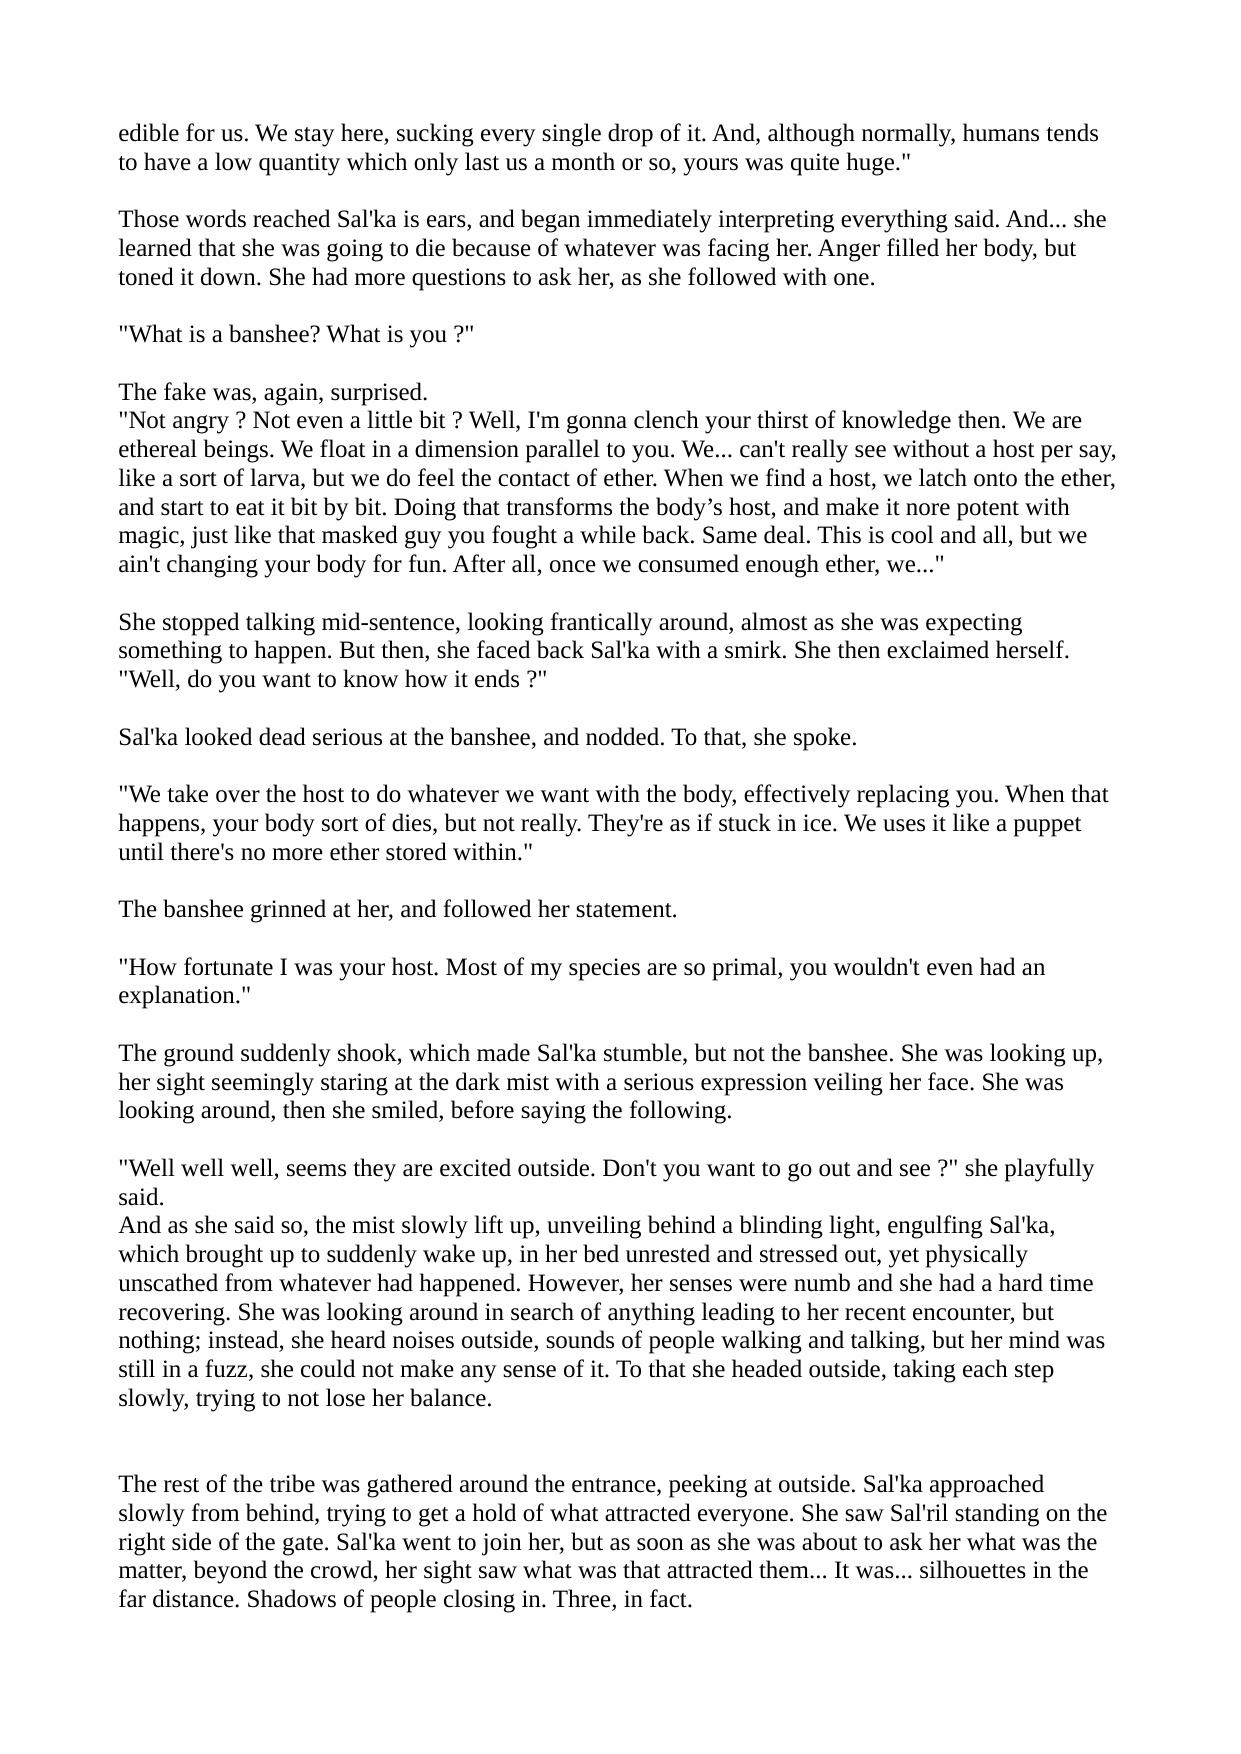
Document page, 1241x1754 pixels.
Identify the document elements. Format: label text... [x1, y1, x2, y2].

text The ground suddenly shook, which made Sal'ka stumble, but not the banshee. She was looking up, her sight seemingly staring at the dark mist with a serious expression veiling her face. She was looking around, then she smiled, before saying the following. [118, 1038, 1122, 1124]
text "We take over the host to do whatever we want with the body, effectively replacing you. When that happens, your body sort of dies, but not really. They're as if stuck in ice. We uses it like a puppet until there's no more ether stored within." [118, 779, 1122, 866]
text edible for us. We stay here, sucking every single drop of it. And, although normally, humans tends to have a low quantity which only last us a month or so, yours was quite huge." [118, 118, 1122, 176]
text The rest of the tribe was gathered around the entrance, peeking at outside. Sal'ka approached slowly from behind, trying to get a hold of what attracted everyone. She saw Sal'ril standing on the right side of the gate. Sal'ka went to join her, but as soon as she was about to ask her what was the matter, beyond the crowd, her sight saw what was that attracted them... It was... silhouettes in the far distance. Shadows of people closing in. Three, in fact. [118, 1469, 1122, 1613]
text The banshee grinned at her, and followed her statement. [118, 894, 1122, 923]
text "Well well well, seems they are excited outside. Don't you want to go out and see ?" she playfully said. [118, 1153, 1122, 1211]
text "Well, do you want to know how it ends ?" [118, 664, 1122, 693]
text She stopped talking mid-sentence, looking frantically around, almost as she was expecting something to happen. But then, she faced back Sal'ka with a smirk. She then exclaimed herself. [118, 607, 1122, 664]
text "Not angry ? Not even a little bit ? Well, I'm gonna clench your thirst of knowledge then. We are ethereal beings. We float in a dimension parallel to you. We... can't really see without a host per say, like a sort of larva, but we do feel the contact of ether. When we find a host, we latch onto the ether, and start to eat it bit by bit. Doing that transforms the body’s host, and make it nore potent with magic, just like that masked guy you fought a while back. Same deal. This is cool and all, but we ain't changing your body for fun. After all, once we consumed enough ether, we..." [118, 406, 1122, 578]
text "How fortunate I was your host. Most of my species are so primal, you wouldn't even had an explanation." [118, 952, 1122, 1009]
text The fake was, again, surprised. [118, 377, 1122, 406]
text Sal'ka looked dead serious at the banshee, and nodded. To that, she spoke. [118, 722, 1122, 751]
text "What is a banshee? What is you ?" [118, 319, 1122, 348]
text And as she said so, the mist slowly lift up, unveiling behind a blinding light, engulfing Sal'ka, which brought up to suddenly wake up, in her bed unrested and stressed out, yet physically unscathed from whatever had happened. However, her senses were numb and she had a hard time recovering. She was looking around in search of anything leading to her recent encounter, but nothing; instead, she heard noises outside, sounds of people walking and talking, but her mind was still in a fuzz, she could not make any sense of it. To that she headed outside, taking each step slowly, trying to not lose her balance. [118, 1211, 1122, 1412]
text Those words reached Sal'ka is ears, and began immediately interpreting everything said. And... she learned that she was going to die because of whatever was facing her. Anger filled her body, but toned it down. She had more questions to ask her, as she followed with one. [118, 204, 1122, 291]
